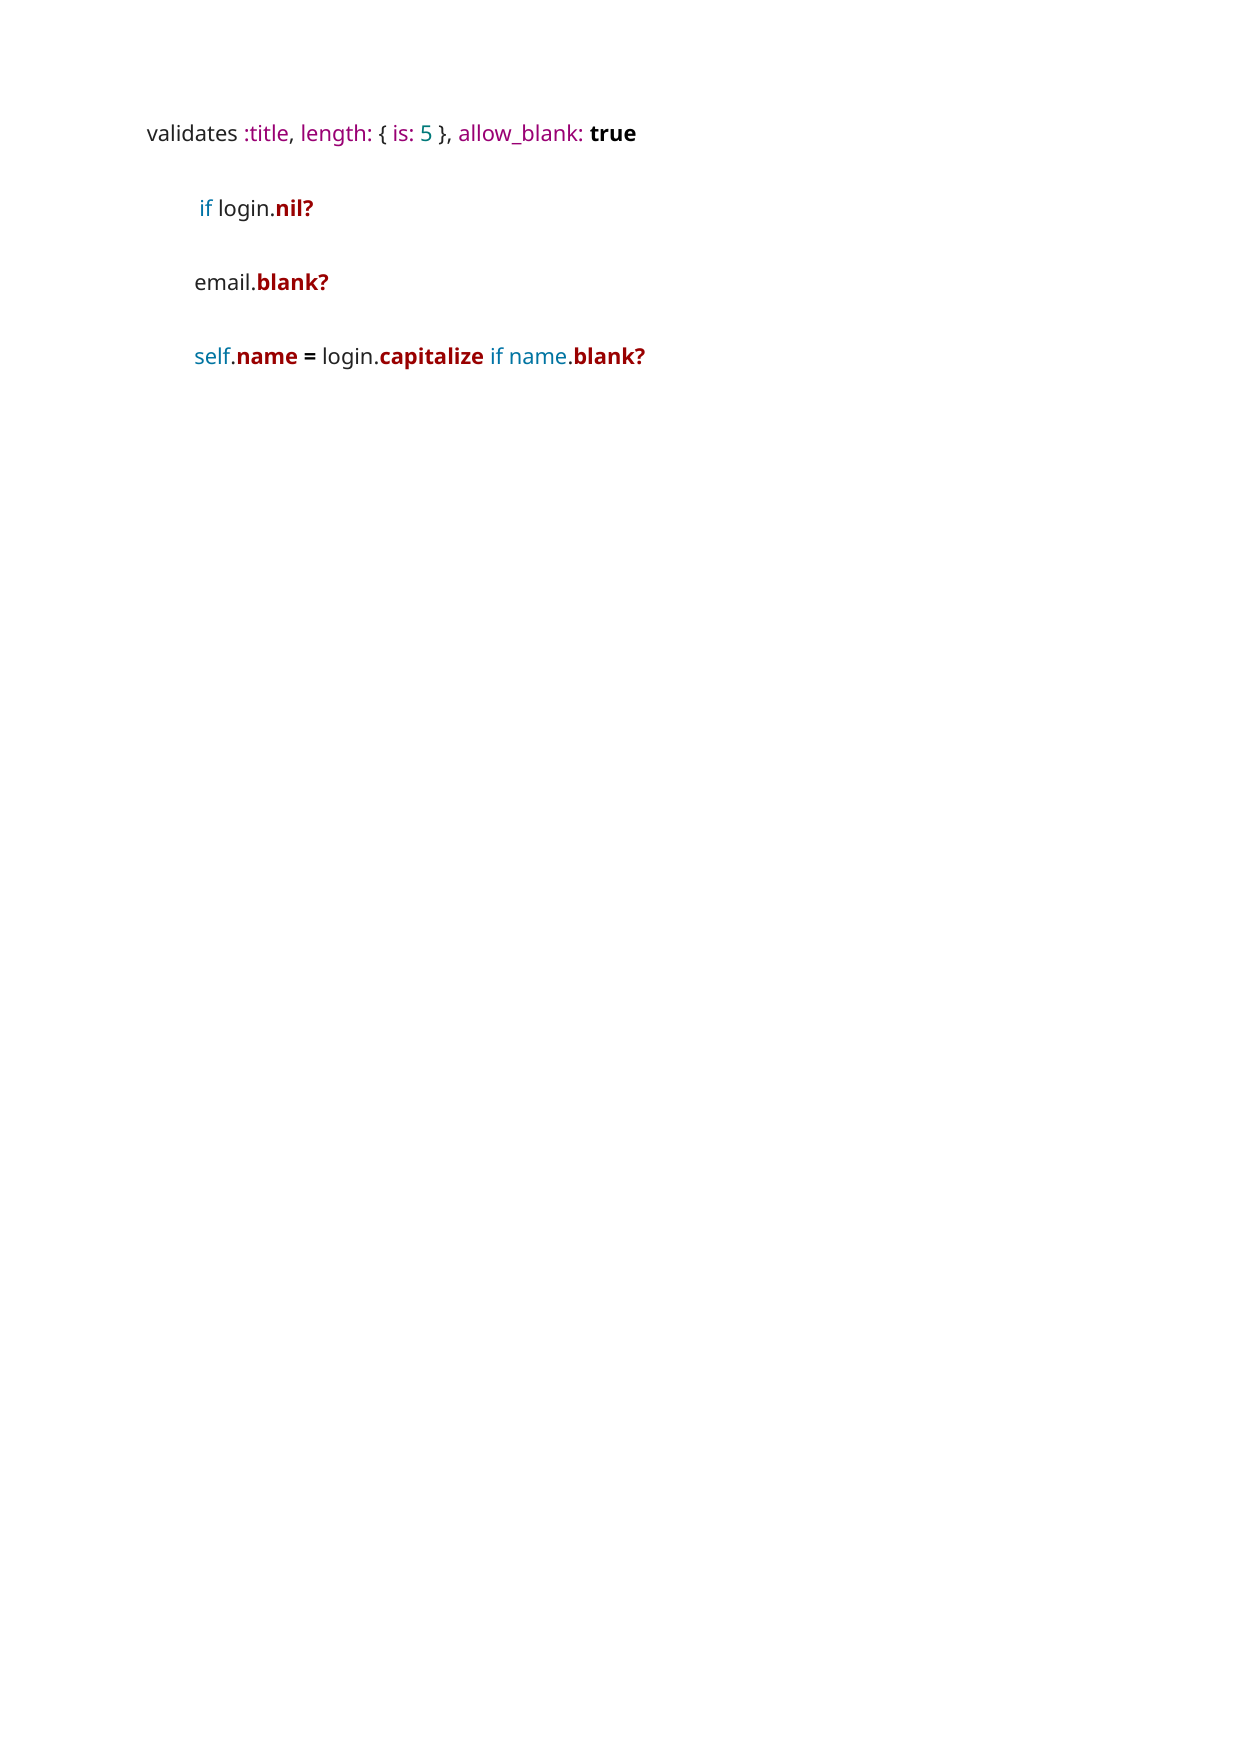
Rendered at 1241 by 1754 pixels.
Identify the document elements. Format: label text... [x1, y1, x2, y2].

text email.blank? [120, 267, 1123, 297]
text self.name = login.capitalize if name.blank? [120, 341, 1123, 371]
text validates :title, length: { is: 5 }, allow_blank: true [120, 118, 1123, 148]
text if login.nil? [120, 193, 1123, 223]
